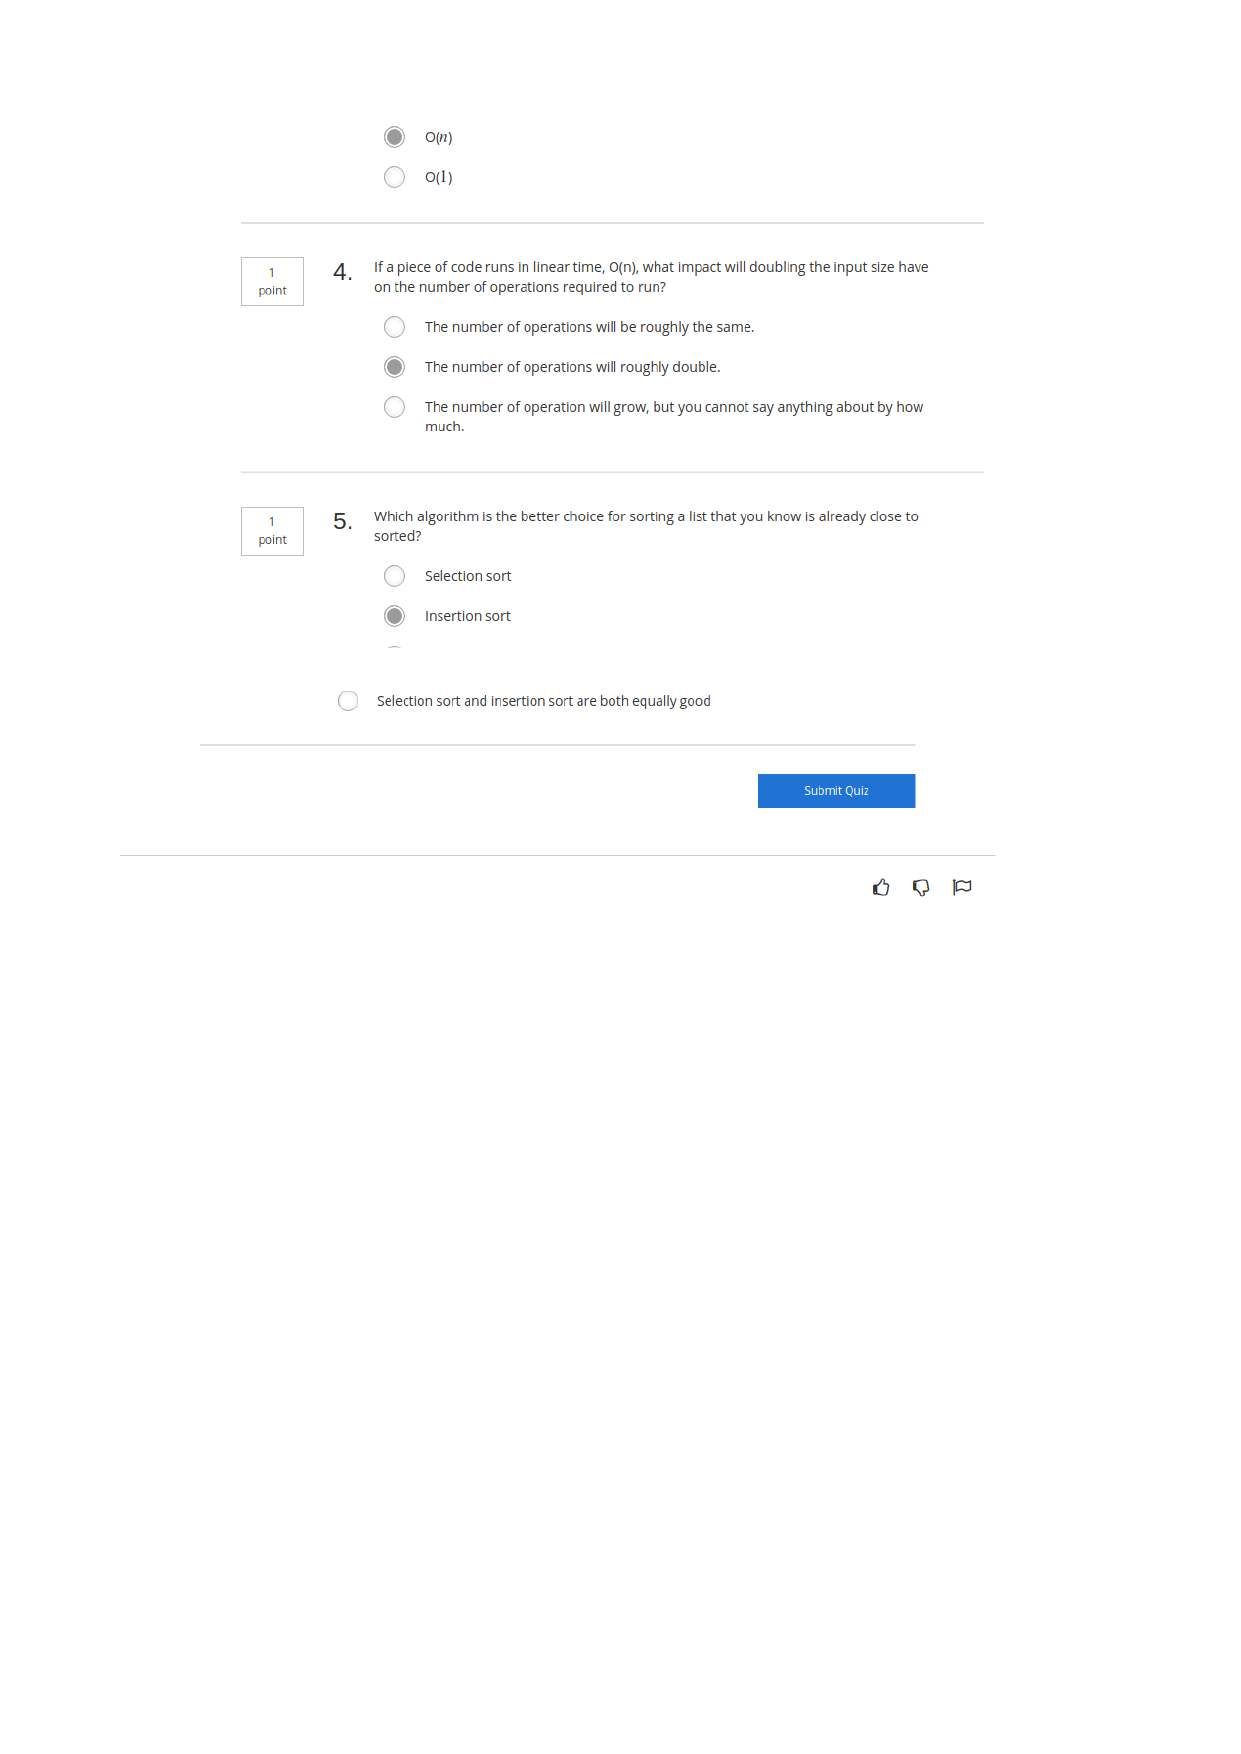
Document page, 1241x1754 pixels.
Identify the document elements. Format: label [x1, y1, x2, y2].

picture [177, 118, 1182, 648]
picture [118, 676, 1123, 942]
